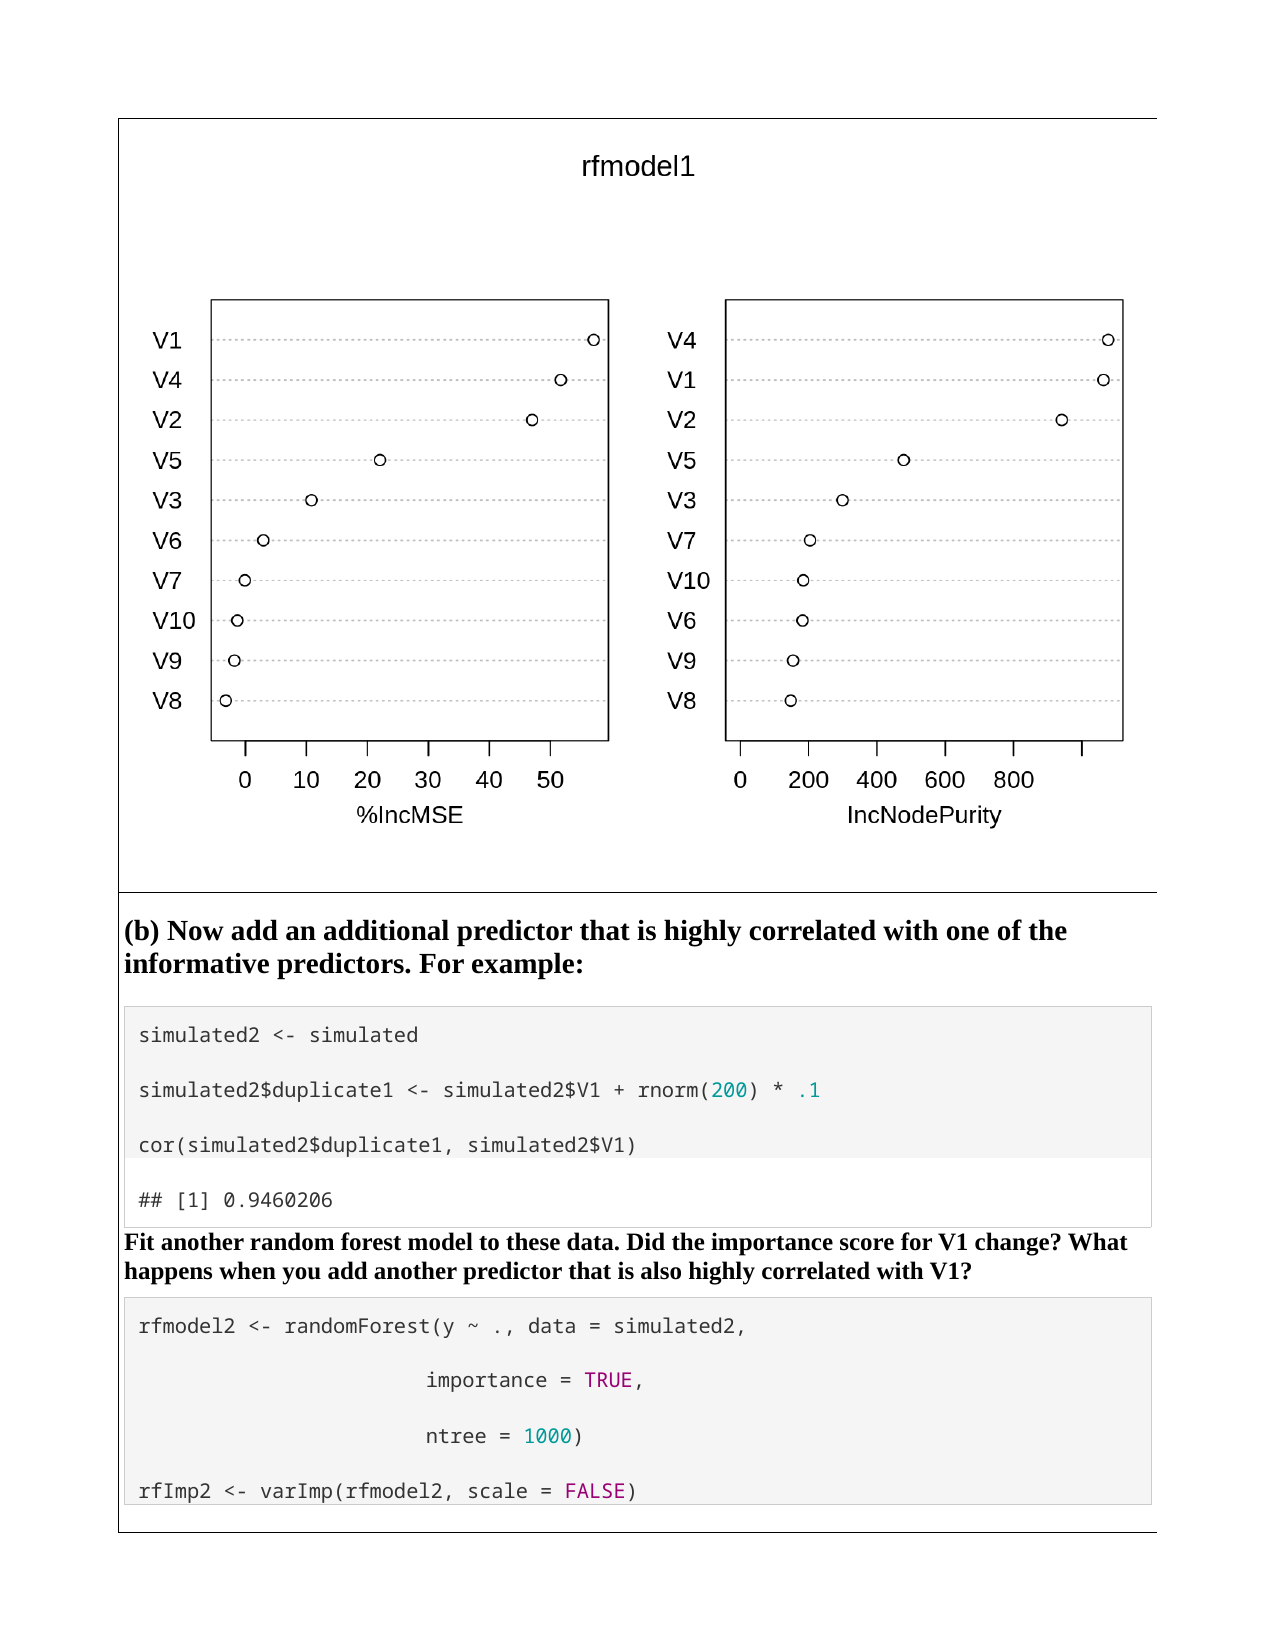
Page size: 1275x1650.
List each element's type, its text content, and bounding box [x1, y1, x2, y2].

picture [123, 123, 1152, 858]
table_cell [119, 119, 1157, 892]
table_cell (b) Now add an additional predictor that is highly correlated with one of the informative predictors. For example: simulated2 <- simulated simulated2$duplicate1 <- simulated2$V1 + rnorm(200) * .1 cor(simulated2$duplicate1, simulated2$V1) ## [1] 0.9460206 Fit another random forest model to these data. Did the importance score for V1 change? What happens when you add another predictor that is also highly correlated with V1? rfmodel2 <- randomForest(y ~ ., data = simulated2, importance = TRUE, ntree = 1000) rfImp2 <- varImp(rfmodel2, scale = FALSE) [119, 893, 1157, 1532]
